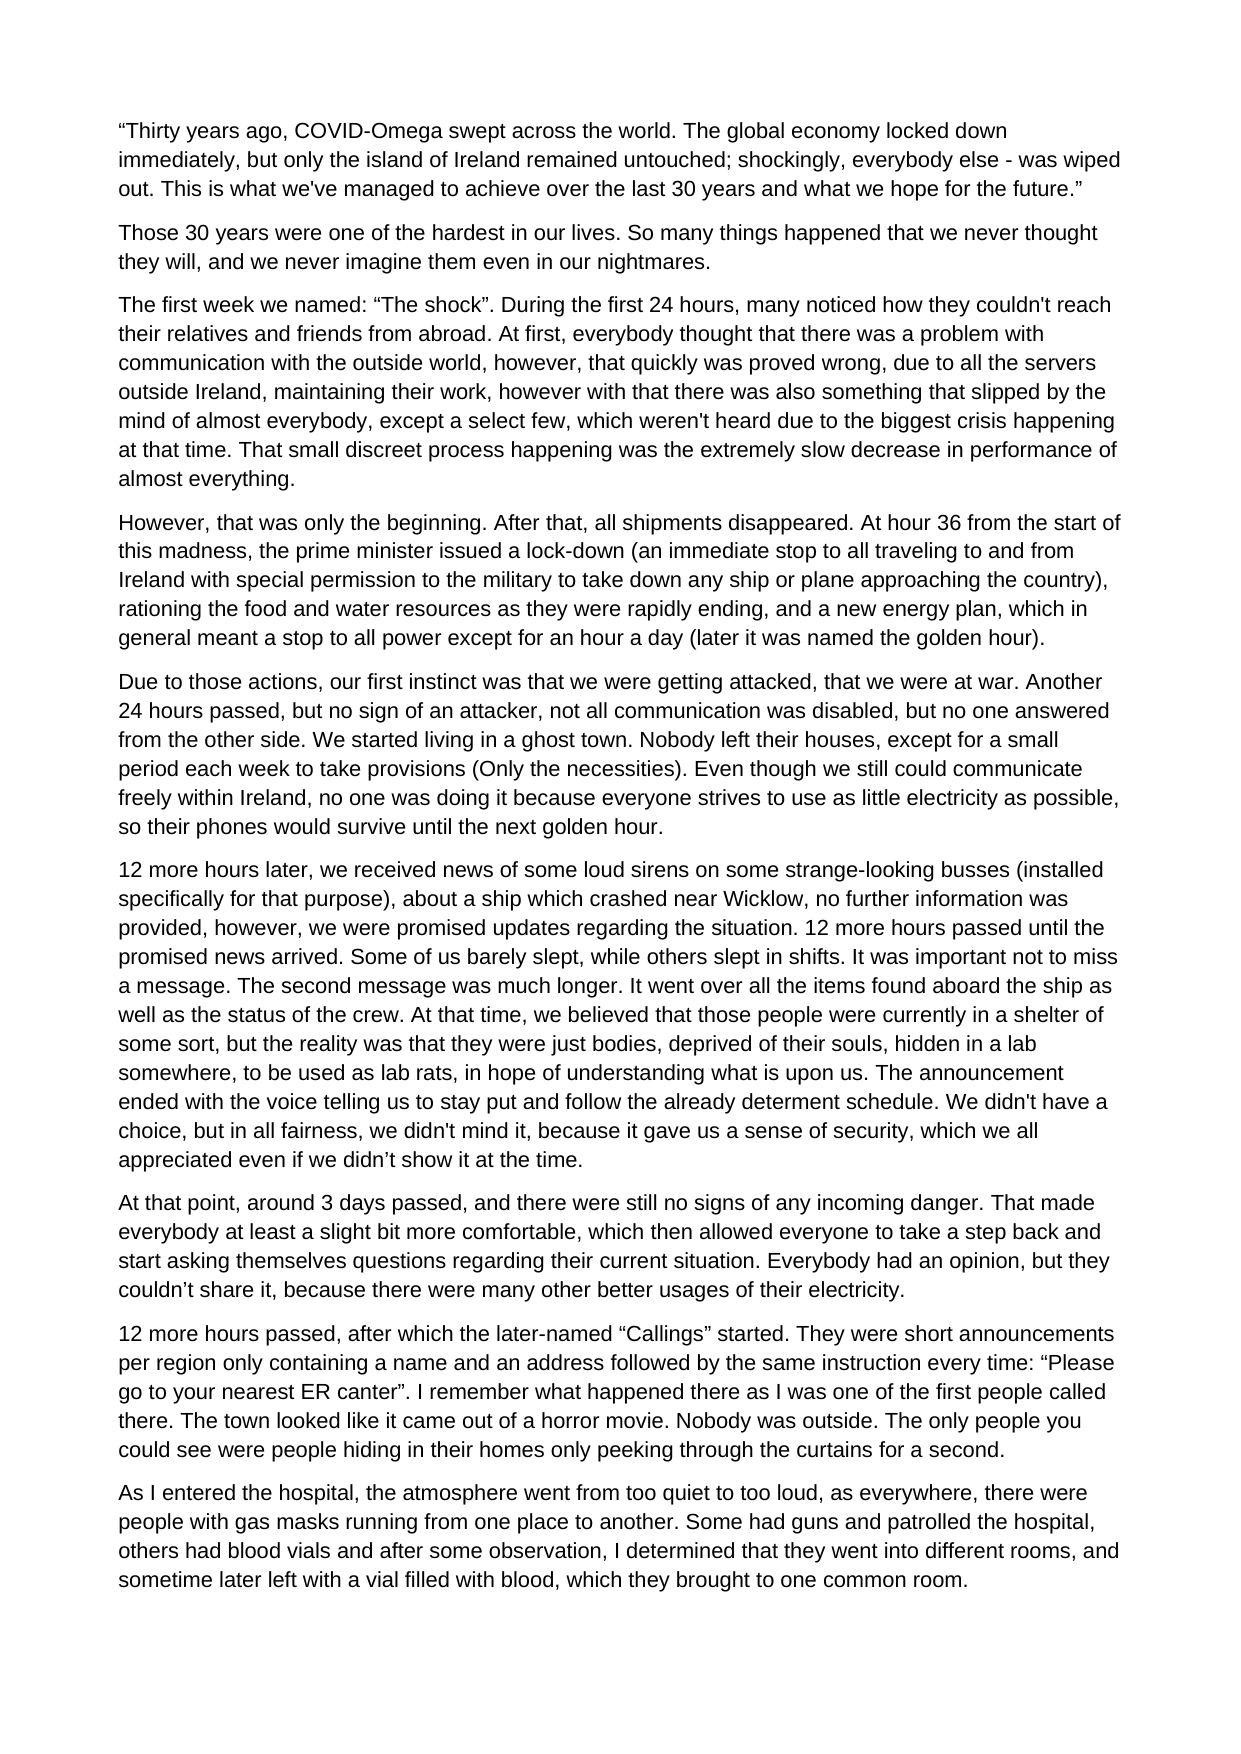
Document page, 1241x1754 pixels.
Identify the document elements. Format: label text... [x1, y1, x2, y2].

text 12 more hours later, we received news of some loud sirens on some strange-looking busses (installed specifically for that purpose), about a ship which crashed near Wicklow, no further information was provided, however, we were promised updates regarding the situation. 12 more hours passed until the promised news arrived. Some of us barely slept, while others slept in shifts. It was important not to miss a message. The second message was much longer. It went over all the items found aboard the ship as well as the status of the crew. At that time, we believed that those people were currently in a shelter of some sort, but the reality was that they were just bodies, deprived of their souls, hidden in a lab somewhere, to be used as lab rats, in hope of understanding what is upon us. The announcement ended with the voice telling us to stay put and follow the already determent schedule. We didn't have a choice, but in all fairness, we didn't mind it, because it gave us a sense of security, which we all appreciated even if we didn’t show it at the time. [118, 857, 1122, 1172]
text 12 more hours passed, after which the later-named “Callings” started. They were short announcements per region only containing a name and an address followed by the same instruction every time: “Please go to your nearest ER canter”. I remember what happened there as I was one of the first people called there. The town looked like it came out of a horror movie. Nobody was outside. The only people you could see were people hiding in their homes only peeking through the curtains for a second. [118, 1321, 1122, 1462]
text At that point, around 3 days passed, and there were still no signs of any incoming danger. That made everybody at least a slight bit more comfortable, which then allowed everyone to take a step back and start asking themselves questions regarding their current situation. Everybody had an opinion, but they couldn’t share it, because there were many other better usages of their electricity. [118, 1190, 1122, 1302]
text Those 30 years were one of the hardest in our lives. So many things happened that we never thought they will, and we never imagine them even in our nightmares. [118, 219, 1122, 274]
text However, that was only the beginning. After that, all shipments disappeared. At hour 36 from the start of this madness, the prime minister issued a lock-down (an immediate stop to all traveling to and from Ireland with special permission to the military to take down any ship or plane approaching the country), rationing the food and water resources as they were rapidly ending, and a new energy plan, which in general meant a stop to all power except for an hour a day (later it was named the golden hour). [118, 509, 1122, 650]
text “Thirty years ago, COVID-Omega swept across the world. The global economy locked down immediately, but only the island of Ireland remained untouched; shockingly, everybody else - was wiped out. This is what we've managed to achieve over the last 30 years and what we hope for the future.” [118, 118, 1122, 201]
text The first week we named: “The shock”. During the first 24 hours, many noticed how they couldn't reach their relatives and friends from abroad. At first, everybody thought that there was a problem with communication with the outside world, however, that quickly was proved wrong, due to all the servers outside Ireland, maintaining their work, however with that there was also something that slipped by the mind of almost everybody, except a select few, which weren't heard due to the biggest crisis happening at that time. That small discreet process happening was the extremely slow decrease in performance of almost everything. [118, 292, 1122, 491]
text As I entered the hospital, the atmosphere went from too quiet to too loud, as everywhere, there were people with gas masks running from one place to another. Some had guns and patrolled the hospital, others had blood vials and after some observation, I determined that they went into different rooms, and sometime later left with a vial filled with blood, which they brought to one common room. [118, 1480, 1122, 1592]
text Due to those actions, our first instinct was that we were getting attacked, that we were at war. Another 24 hours passed, but no sign of an attacker, not all communication was disabled, but no one answered from the other side. We started living in a ghost town. Nobody left their houses, except for a small period each week to take provisions (Only the necessities). Even though we still could communicate freely within Ireland, no one was doing it because everyone strives to use as little electricity as possible, so their phones would survive until the next golden hour. [118, 669, 1122, 839]
